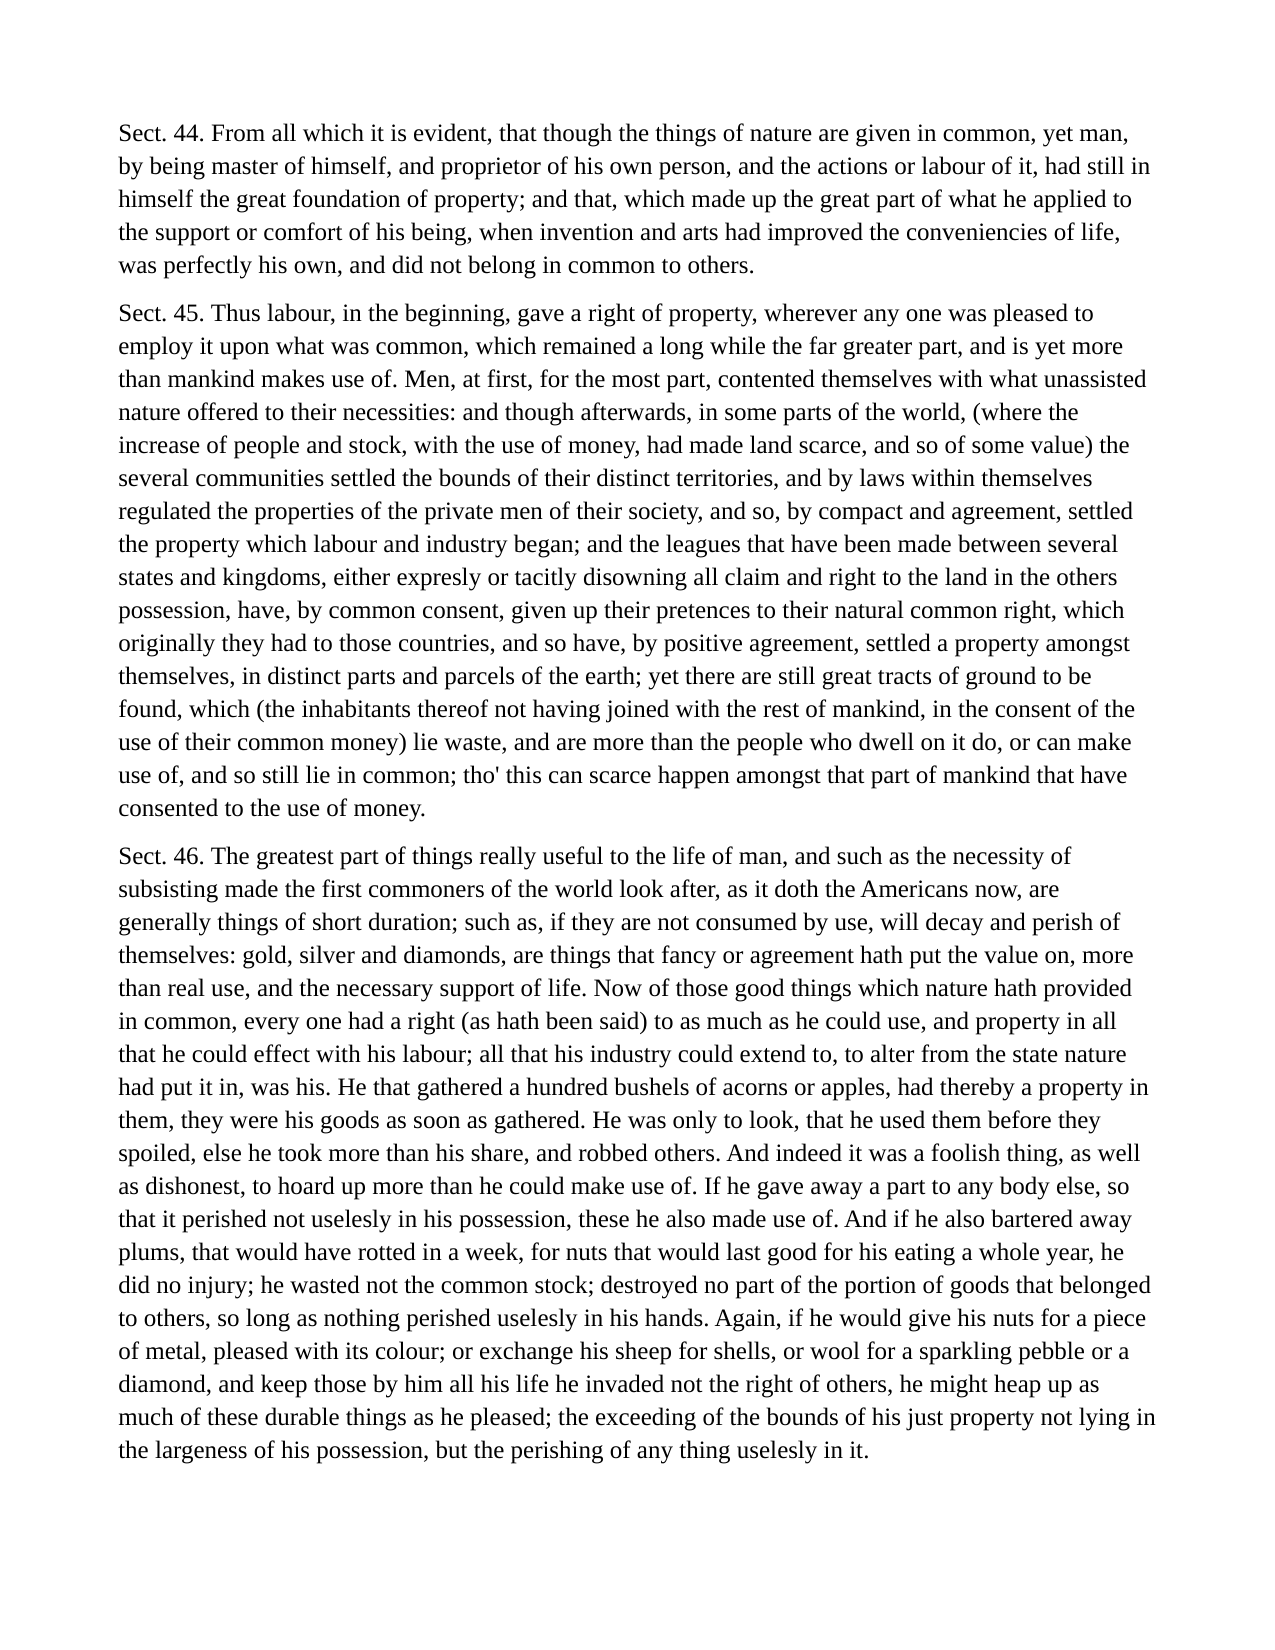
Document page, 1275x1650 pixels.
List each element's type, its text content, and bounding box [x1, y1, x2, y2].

text Sect. 44. From all which it is evident, that though the things of nature are given in common, yet man, by being master of himself, and proprietor of his own person, and the actions or labour of it, had still in himself the great foundation of property; and that, which made up the great part of what he applied to the support or comfort of his being, when invention and arts had improved the conveniencies of life, was perfectly his own, and did not belong in common to others. [118, 118, 1157, 279]
text Sect. 46. The greatest part of things really useful to the life of man, and such as the necessity of subsisting made the first commoners of the world look after, as it doth the Americans now, are generally things of short duration; such as, if they are not consumed by use, will decay and perish of themselves: gold, silver and diamonds, are things that fancy or agreement hath put the value on, more than real use, and the necessary support of life. Now of those good things which nature hath provided in common, every one had a right (as hath been said) to as much as he could use, and property in all that he could effect with his labour; all that his industry could extend to, to alter from the state nature had put it in, was his. He that gathered a hundred bushels of acorns or apples, had thereby a property in them, they were his goods as soon as gathered. He was only to look, that he used them before they spoiled, else he took more than his share, and robbed others. And indeed it was a foolish thing, as well as dishonest, to hoard up more than he could make use of. If he gave away a part to any body else, so that it perished not uselesly in his possession, these he also made use of. And if he also bartered away plums, that would have rotted in a week, for nuts that would last good for his eating a whole year, he did no injury; he wasted not the common stock; destroyed no part of the portion of goods that belonged to others, so long as nothing perished uselesly in his hands. Again, if he would give his nuts for a piece of metal, pleased with its colour; or exchange his sheep for shells, or wool for a sparkling pebble or a diamond, and keep those by him all his life he invaded not the right of others, he might heap up as much of these durable things as he pleased; the exceeding of the bounds of his just property not lying in the largeness of his possession, but the perishing of any thing uselesly in it. [118, 841, 1157, 1464]
text Sect. 45. Thus labour, in the beginning, gave a right of property, wherever any one was pleased to employ it upon what was common, which remained a long while the far greater part, and is yet more than mankind makes use of. Men, at first, for the most part, contented themselves with what unassisted nature offered to their necessities: and though afterwards, in some parts of the world, (where the increase of people and stock, with the use of money, had made land scarce, and so of some value) the several communities settled the bounds of their distinct territories, and by laws within themselves regulated the properties of the private men of their society, and so, by compact and agreement, settled the property which labour and industry began; and the leagues that have been made between several states and kingdoms, either expresly or tacitly disowning all claim and right to the land in the others possession, have, by common consent, given up their pretences to their natural common right, which originally they had to those countries, and so have, by positive agreement, settled a property amongst themselves, in distinct parts and parcels of the earth; yet there are still great tracts of ground to be found, which (the inhabitants thereof not having joined with the rest of mankind, in the consent of the use of their common money) lie waste, and are more than the people who dwell on it do, or can make use of, and so still lie in common; tho' this can scarce happen amongst that part of mankind that have consented to the use of money. [118, 298, 1157, 822]
